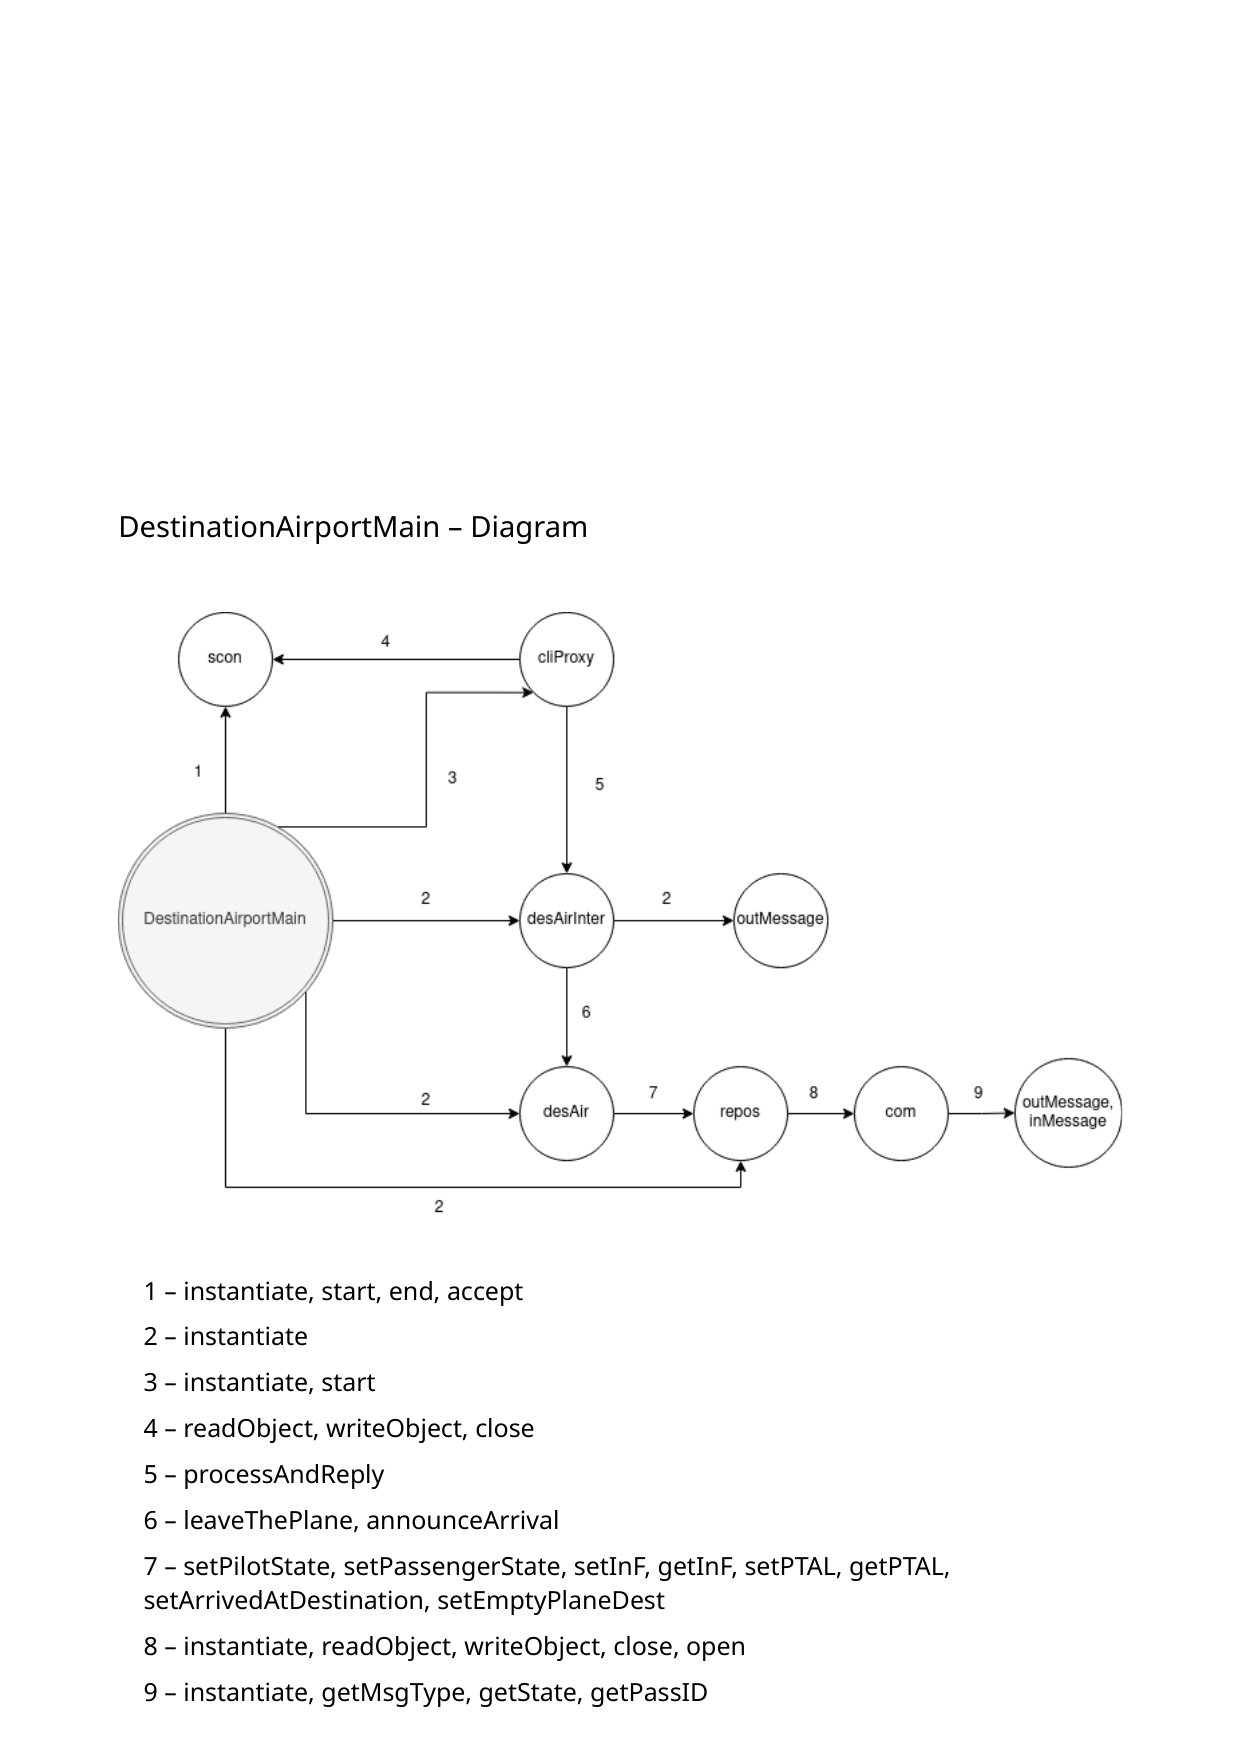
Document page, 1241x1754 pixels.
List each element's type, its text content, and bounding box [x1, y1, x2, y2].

picture [118, 612, 1123, 1223]
text DestinationAirportMain – Diagram [118, 506, 1122, 546]
